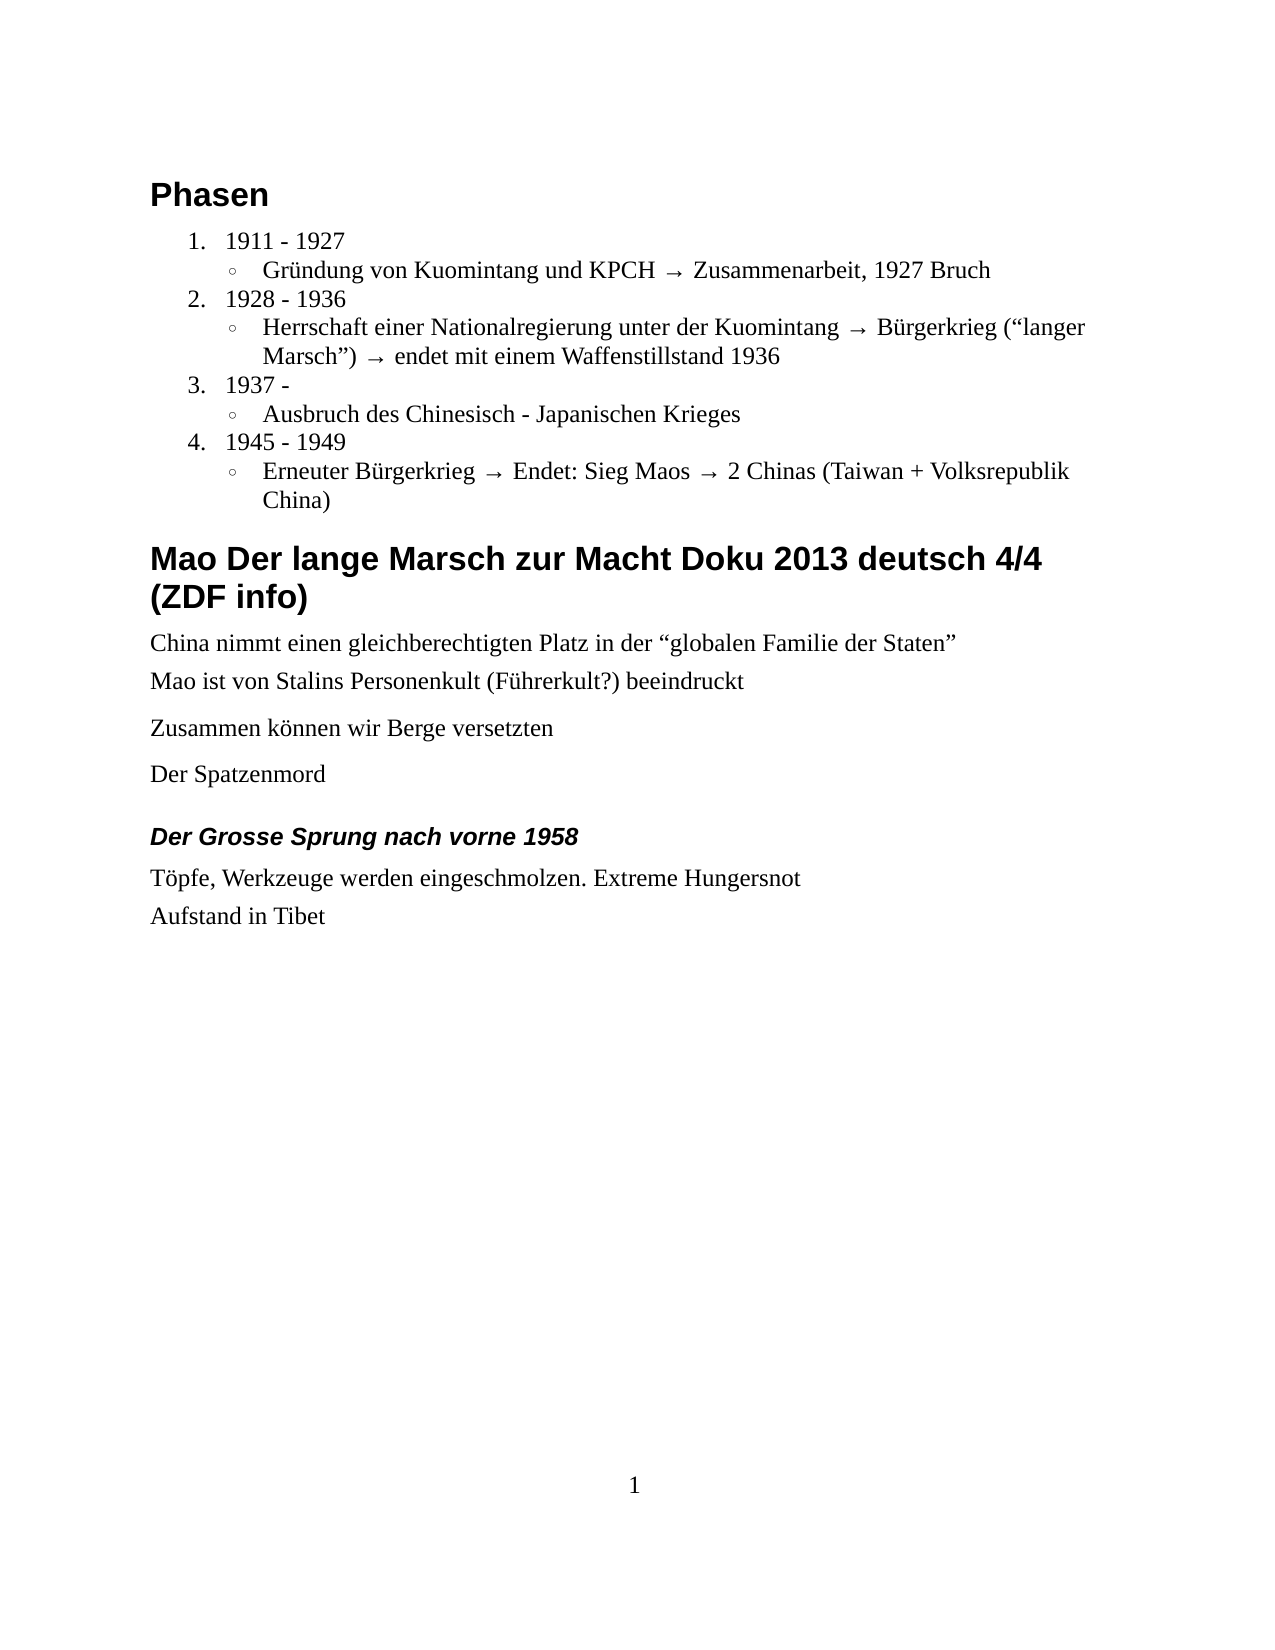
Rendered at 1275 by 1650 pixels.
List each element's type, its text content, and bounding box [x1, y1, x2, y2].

list Herrschaft einer Nationalregierung unter der Kuomintang → Bürgerkrieg (“langer Marsch”) → endet mit einem Waffenstillstand 1936 [225, 312, 1125, 370]
text Aufstand in Tibet [150, 901, 1125, 930]
subtitle Phasen [150, 175, 1125, 214]
text China nimmt einen gleichberechtigten Platz in der “globalen Familie der Staten” [150, 628, 1125, 657]
list 1928 - 1936 [187, 284, 1125, 312]
text Mao ist von Stalins Personenkult (Führerkult?) beeindruckt [150, 666, 1125, 695]
list Ausbruch des Chinesisch - Japanischen Krieges [225, 399, 1125, 427]
text Zusammen können wir Berge versetzten [150, 713, 1125, 742]
list Gründung von Kuomintang und KPCH → Zusammenarbeit, 1927 Bruch [225, 255, 1125, 284]
list 1945 - 1949 [187, 427, 1125, 456]
list 1911 - 1927 [187, 226, 1125, 255]
list Erneuter Bürgerkrieg → Endet: Sieg Maos → 2 Chinas (Taiwan + Volksrepublik China) [225, 456, 1125, 514]
subtitle Mao Der lange Marsch zur Macht Doku 2013 deutsch 4/4 (ZDF info) [150, 539, 1125, 616]
text Der Spatzenmord [150, 759, 1125, 788]
list 1937 - [187, 370, 1125, 399]
text Töpfe, Werkzeuge werden eingeschmolzen. Extreme Hungersnot [150, 863, 1125, 892]
subtitle Der Grosse Sprung nach vorne 1958 [150, 822, 1125, 851]
